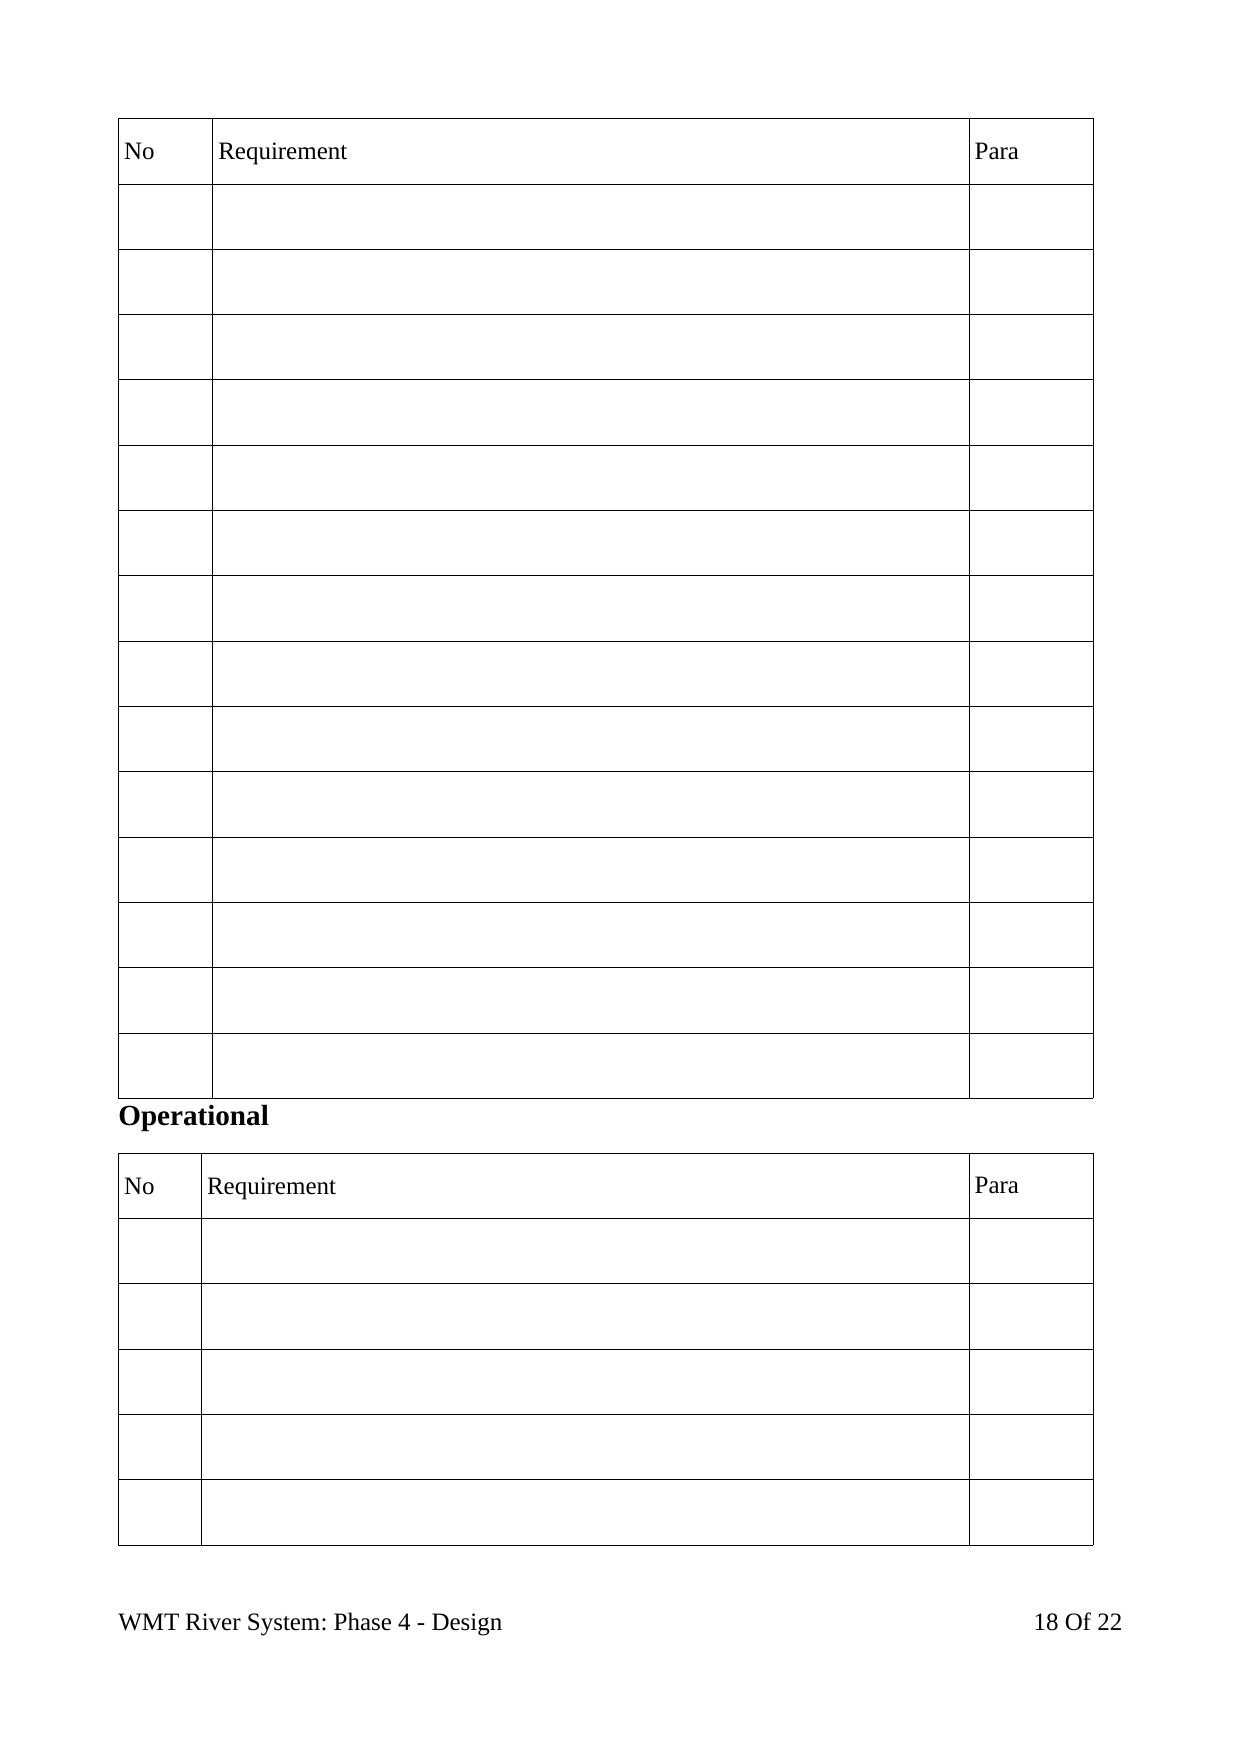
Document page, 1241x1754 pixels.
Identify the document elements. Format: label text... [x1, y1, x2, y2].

table_cell [970, 968, 1093, 1032]
table_cell [202, 1350, 969, 1414]
table_cell [213, 772, 969, 837]
table_cell [119, 968, 212, 1032]
table_cell [970, 576, 1093, 641]
table_cell [202, 1415, 969, 1479]
table_cell [119, 642, 212, 706]
table_cell [213, 315, 969, 379]
subtitle Operational [118, 1098, 1122, 1131]
table_header No [119, 1154, 201, 1218]
table_cell [119, 1219, 201, 1283]
table_cell [970, 707, 1093, 771]
table_cell [970, 1480, 1093, 1544]
table_cell [213, 838, 969, 902]
table_cell [202, 1480, 969, 1544]
table_cell [213, 707, 969, 771]
table_cell [119, 1034, 212, 1098]
table_cell [119, 838, 212, 902]
table_header Requirement [202, 1154, 969, 1218]
table_cell [119, 250, 212, 314]
table_cell [119, 185, 212, 249]
table_header Para [970, 1154, 1093, 1218]
table_cell [213, 185, 969, 249]
table_cell [213, 446, 969, 510]
table_cell [119, 707, 212, 771]
table_cell [970, 511, 1093, 575]
table_cell [119, 772, 212, 837]
table_cell [213, 511, 969, 575]
table_cell [970, 772, 1093, 837]
table_cell [213, 903, 969, 967]
table_cell [213, 576, 969, 641]
table_cell [213, 1034, 969, 1098]
table_cell [970, 838, 1093, 902]
table_cell [213, 968, 969, 1032]
table_cell [970, 1219, 1093, 1283]
table_cell [970, 1034, 1093, 1098]
table_cell [119, 1284, 201, 1349]
table_cell [970, 903, 1093, 967]
table_cell [119, 576, 212, 641]
table_cell [119, 903, 212, 967]
table_cell [970, 380, 1093, 445]
table_cell [119, 511, 212, 575]
table_cell [213, 642, 969, 706]
table_cell [970, 315, 1093, 379]
table_header No [119, 119, 212, 183]
table_cell [202, 1284, 969, 1349]
table_cell [970, 642, 1093, 706]
table_cell [970, 1415, 1093, 1479]
table_cell [119, 315, 212, 379]
table_cell [119, 1350, 201, 1414]
table_cell [970, 1284, 1093, 1349]
table_cell [202, 1219, 969, 1283]
table_cell [970, 185, 1093, 249]
table_cell [213, 250, 969, 314]
table_cell [119, 1480, 201, 1544]
table_cell [213, 380, 969, 445]
table_cell [119, 446, 212, 510]
table_cell [970, 250, 1093, 314]
table_cell [970, 1350, 1093, 1414]
table_header Requirement [213, 119, 969, 183]
table_cell [119, 1415, 201, 1479]
table_cell [119, 380, 212, 445]
table_cell [970, 446, 1093, 510]
table_header Para [970, 119, 1093, 183]
